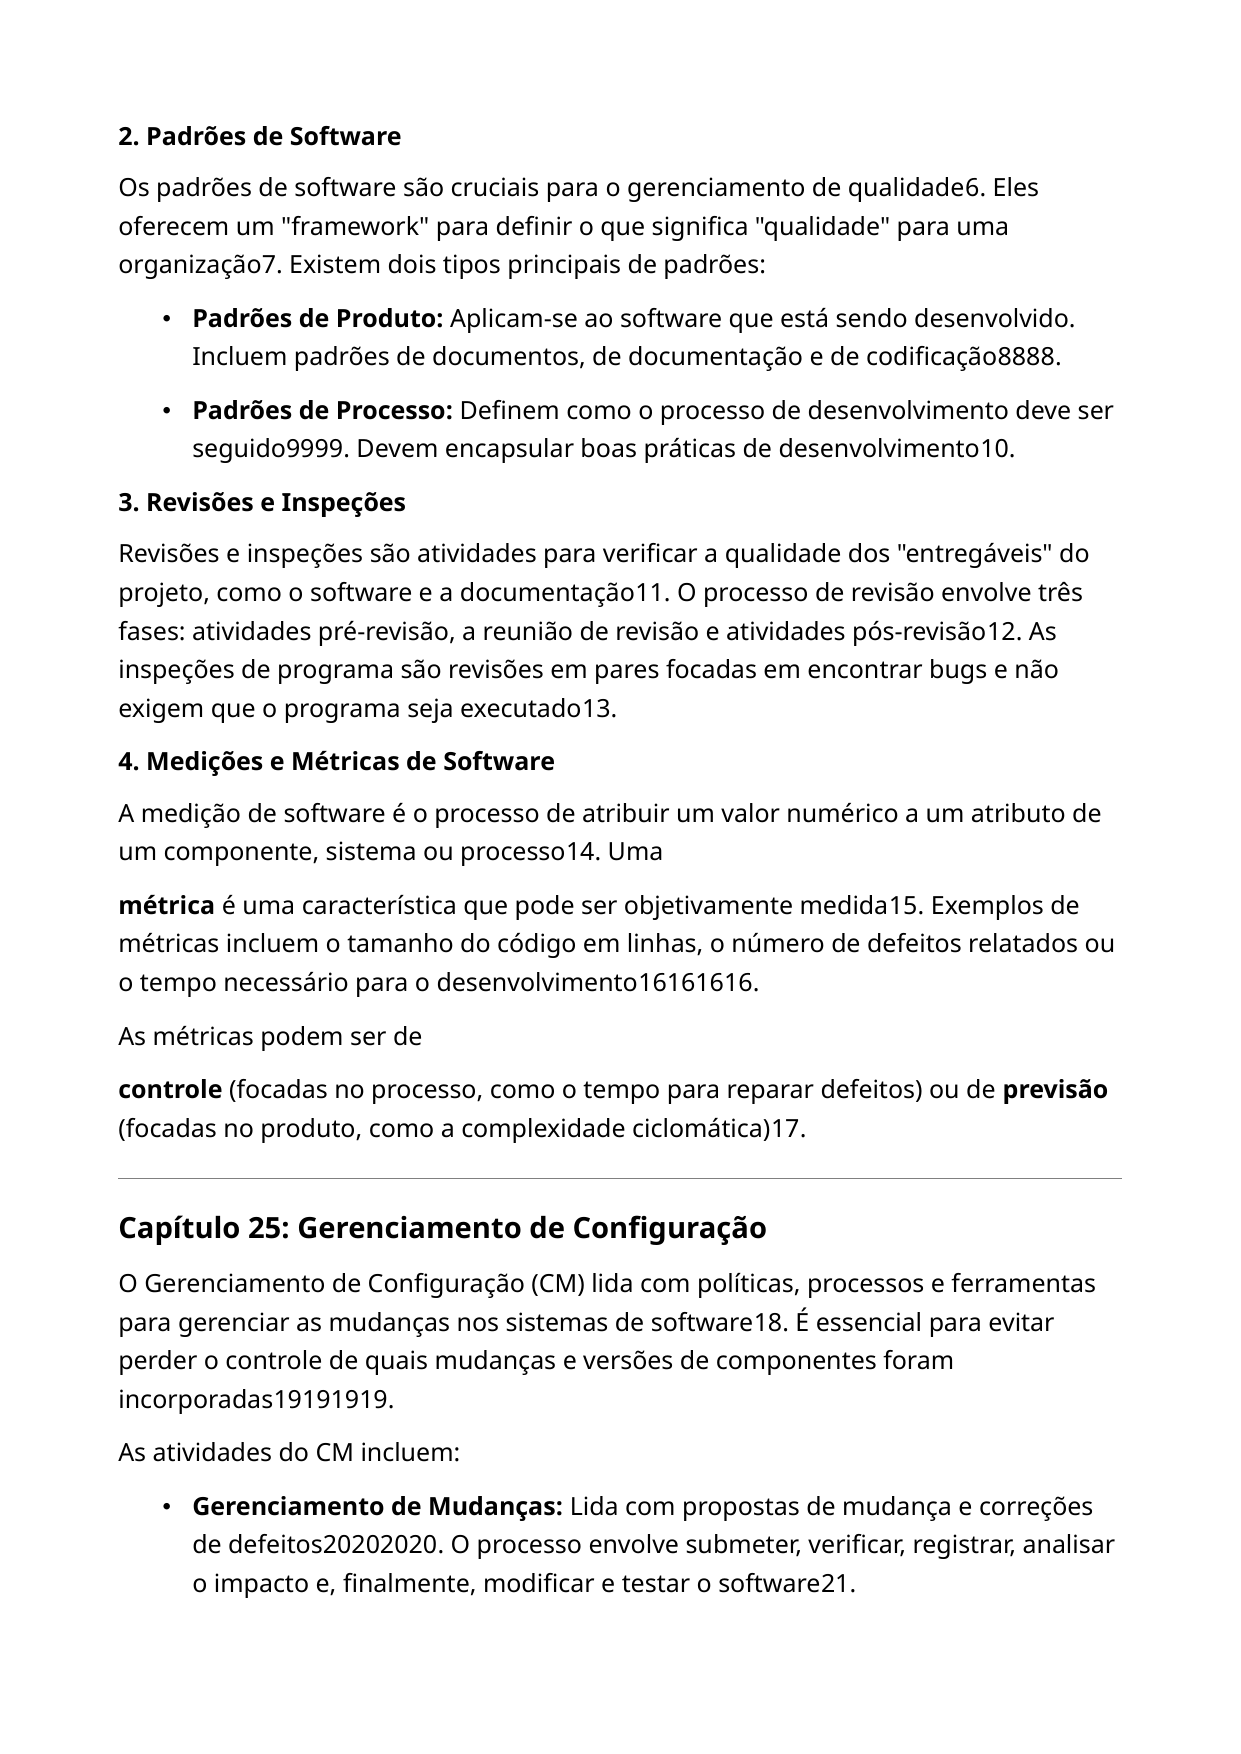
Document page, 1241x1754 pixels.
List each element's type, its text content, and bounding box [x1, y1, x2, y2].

list Padrões de Produto: Aplicam-se ao software que está sendo desenvolvido. Incluem padrões de documentos, de documentação e de codificação8888. [162, 300, 1122, 373]
subtitle 2. Padrões de Software [118, 118, 1122, 152]
text As atividades do CM incluem: [118, 1435, 1122, 1469]
text Os padrões de software são cruciais para o gerenciamento de qualidade6. Eles oferecem um "framework" para definir o que significa "qualidade" para uma organização7. Existem dois tipos principais de padrões: [118, 169, 1122, 281]
subtitle Capítulo 25: Gerenciamento de Configuração [118, 1208, 1122, 1247]
text O Gerenciamento de Configuração (CM) lida com políticas, processos e ferramentas para gerenciar as mudanças nos sistemas de software18. É essencial para evitar perder o controle de quais mudanças e versões de componentes foram incorporadas19191919. [118, 1266, 1122, 1416]
text métrica é uma característica que pode ser objetivamente medida15. Exemplos de métricas incluem o tamanho do código em linhas, o número de defeitos relatados ou o tempo necessário para o desenvolvimento16161616. [118, 887, 1122, 999]
text Revisões e inspeções são atividades para verificar a qualidade dos "entregáveis" do projeto, como o software e a documentação11. O processo de revisão envolve três fases: atividades pré-revisão, a reunião de revisão e atividades pós-revisão12. As inspeções de programa são revisões em pares focadas em encontrar bugs e não exigem que o programa seja executado13. [118, 536, 1122, 725]
list Gerenciamento de Mudanças: Lida com propostas de mudança e correções de defeitos20202020. O processo envolve submeter, verificar, registrar, analisar o impacto e, finalmente, modificar e testar o software21. [162, 1488, 1122, 1600]
subtitle 4. Medições e Métricas de Software [118, 744, 1122, 778]
list Padrões de Processo: Definem como o processo de desenvolvimento deve ser seguido9999. Devem encapsular boas práticas de desenvolvimento10. [162, 392, 1122, 465]
subtitle 3. Revisões e Inspeções [118, 484, 1122, 518]
text controle (focadas no processo, como o tempo para reparar defeitos) ou de previsão (focadas no produto, como a complexidade ciclomática)17. [118, 1071, 1122, 1144]
text As métricas podem ser de [118, 1018, 1122, 1052]
text A medição de software é o processo de atribuir um valor numérico a um atributo de um componente, sistema ou processo14. Uma [118, 795, 1122, 868]
